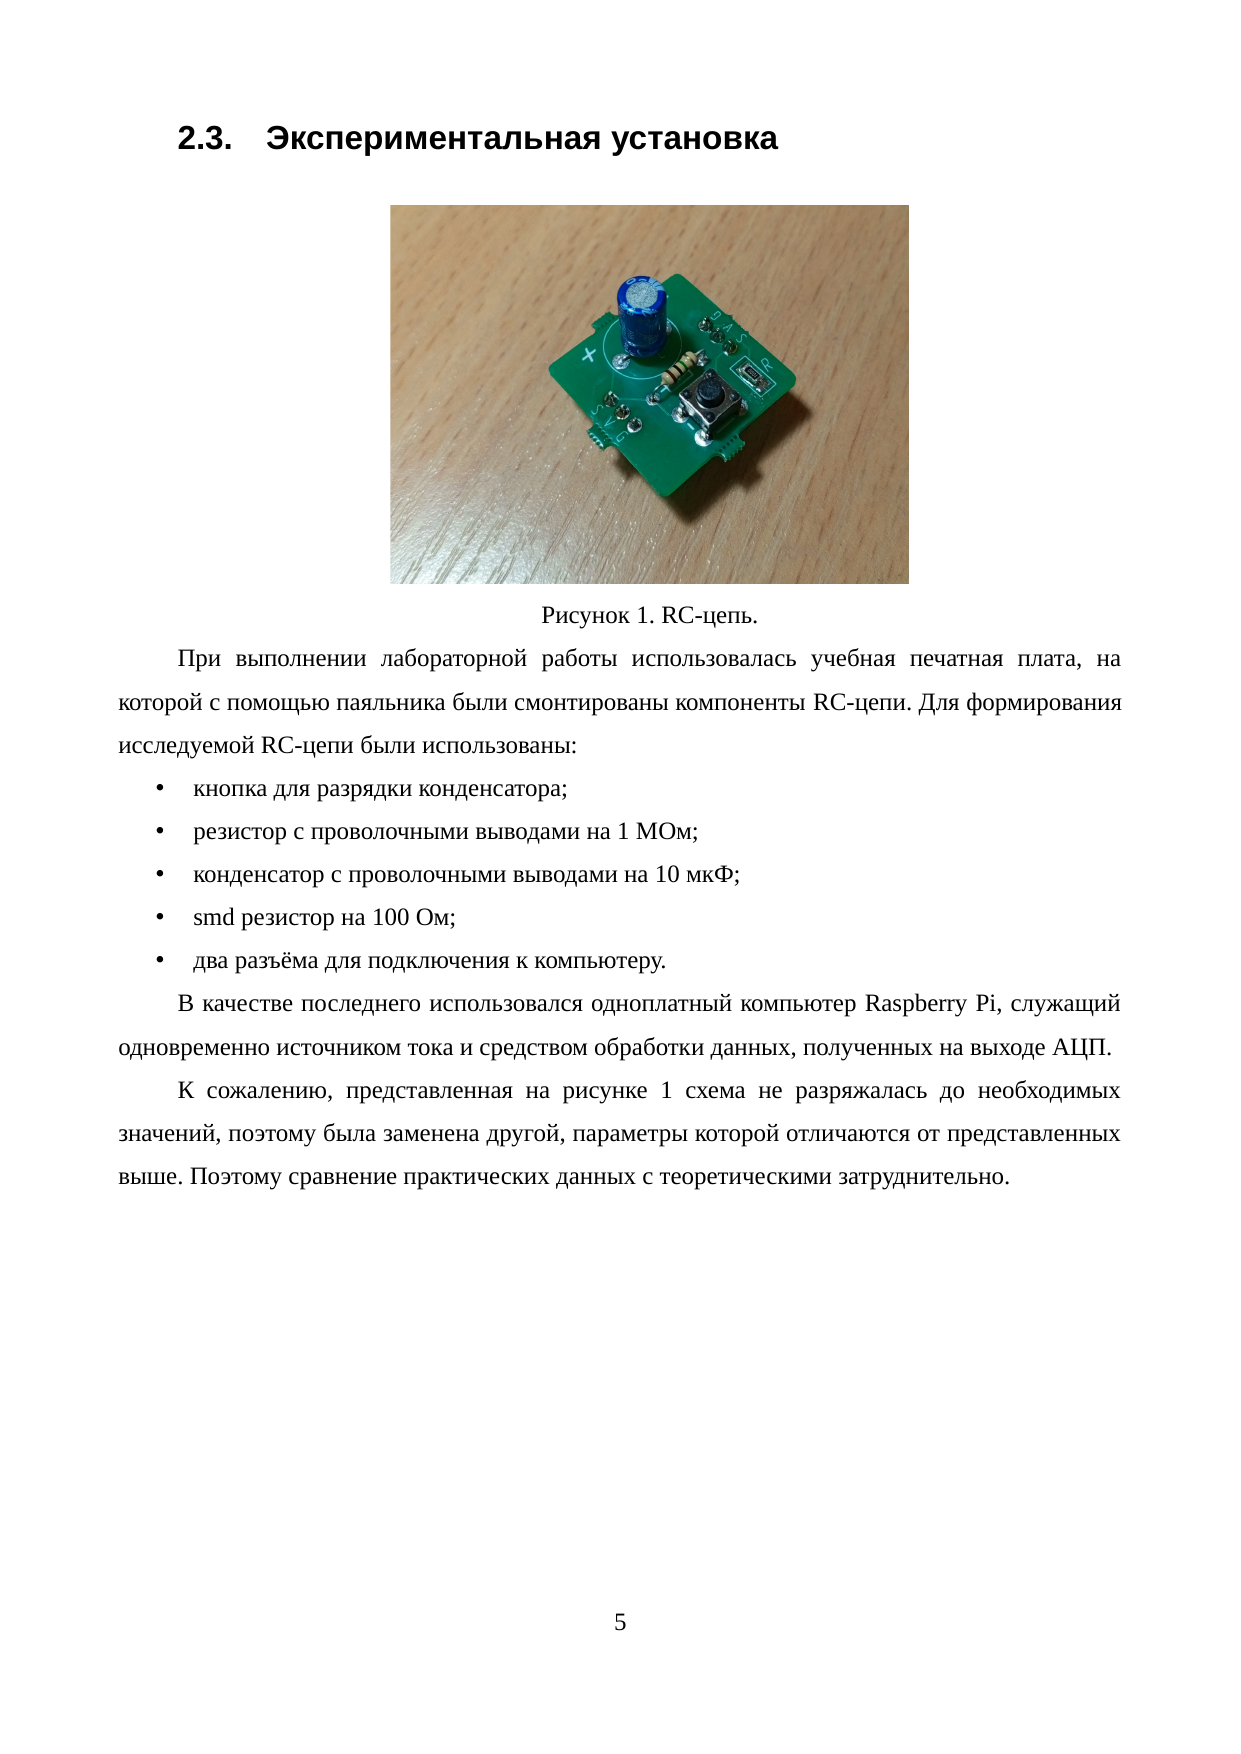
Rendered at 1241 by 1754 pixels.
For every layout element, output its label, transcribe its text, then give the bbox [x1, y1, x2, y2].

subtitle Экспериментальная установка [118, 118, 1122, 157]
list резистор с проволочными выводами на 1 МОм; [156, 816, 1122, 845]
text В качестве последнего использовался одноплатный компьютер Raspberry Pi, служащий одновременно источником тока и средством обработки данных, полученных на выходе АЦП. [118, 988, 1122, 1060]
list кнопка для разрядки конденсатора; [156, 773, 1122, 802]
text При выполнении лабораторной работы использовалась учебная печатная плата, на которой с помощью паяльника были смонтированы компоненты RC-цепи. Для формирования исследуемой RC-цепи были использованы: [118, 643, 1122, 758]
list smd резистор на 100 Ом; [156, 902, 1122, 931]
text Рисунок 1. RC-цепь. [118, 600, 1122, 629]
list конденсатор с проволочными выводами на 10 мкФ; [156, 859, 1122, 888]
text К сожалению, представленная на рисунке 1 схема не разряжалась до необходимых значений, поэтому была заменена другой, параметры которой отличаются от представленных выше. Поэтому сравнение практических данных с теоретическими затруднительно. [118, 1075, 1122, 1190]
picture [390, 417, 909, 520]
list два разъёма для подключения к компьютеру. [156, 945, 1122, 974]
